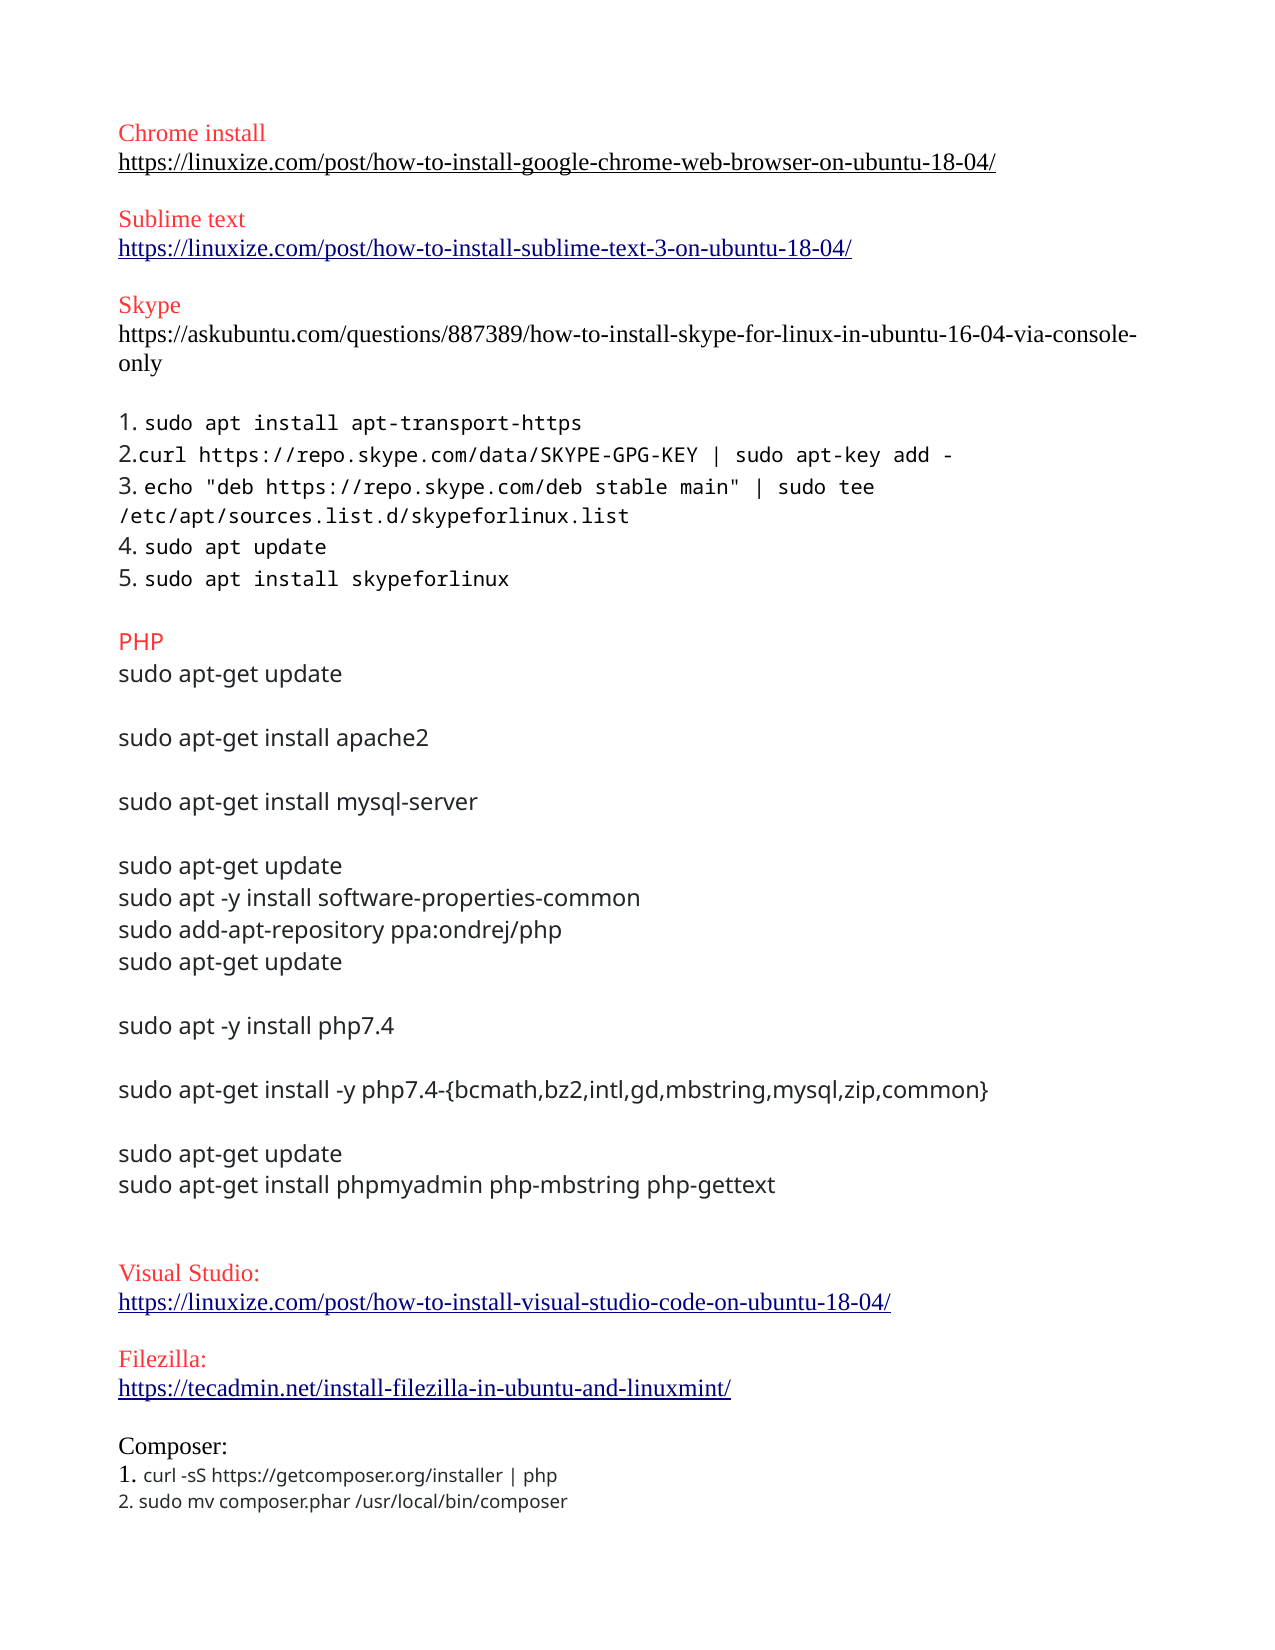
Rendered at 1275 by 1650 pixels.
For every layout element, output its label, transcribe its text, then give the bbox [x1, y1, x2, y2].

text 3. echo "deb https://repo.skype.com/deb stable main" | sudo tee /etc/apt/sources.list.d/skypeforlinux.list [118, 469, 1157, 529]
text sudo apt -y install software-properties-common [118, 881, 1157, 913]
text https://askubuntu.com/questions/887389/how-to-install-skype-for-linux-in-ubuntu-16-04-via-console-only [118, 319, 1157, 377]
text sudo apt-get update [118, 1137, 1157, 1169]
text Visual Studio: [118, 1258, 1157, 1287]
text 4. sudo apt update [118, 529, 1157, 561]
text 1. curl -sS https://getcomposer.org/installer | php [118, 1459, 1157, 1488]
text sudo apt-get install -y php7.4-{bcmath,bz2,intl,gd,mbstring,mysql,zip,common} [118, 1073, 1157, 1105]
text 5. sudo apt install skypeforlinux [118, 561, 1157, 593]
text https://linuxize.com/post/how-to-install-sublime-text-3-on-ubuntu-18-04/ [118, 233, 1157, 262]
text Skype [118, 291, 1157, 319]
text sudo apt -y install php7.4 [118, 1009, 1157, 1041]
text sudo apt-get update [118, 849, 1157, 881]
text https://linuxize.com/post/how-to-install-google-chrome-web-browser-on-ubuntu-18-04/ [118, 147, 1157, 176]
text sudo apt-get update [118, 945, 1157, 977]
text 1. sudo apt install apt-transport-https [118, 406, 1157, 438]
text https://tecadmin.net/install-filezilla-in-ubuntu-and-linuxmint/ [118, 1373, 1157, 1402]
text https://linuxize.com/post/how-to-install-visual-studio-code-on-ubuntu-18-04/ [118, 1287, 1157, 1316]
text sudo apt-get install mysql-server [118, 785, 1157, 817]
text Chrome install [118, 118, 1157, 147]
text Composer: [118, 1431, 1157, 1459]
text 2.curl https://repo.skype.com/data/SKYPE-GPG-KEY | sudo apt-key add - [118, 438, 1157, 469]
text PHP [118, 625, 1157, 657]
text sudo apt-get install apache2 [118, 721, 1157, 753]
text Sublime text [118, 204, 1157, 233]
text sudo apt-get update [118, 657, 1157, 689]
text sudo apt-get install phpmyadmin php-mbstring php-gettext [118, 1169, 1157, 1201]
text 2. sudo mv composer.phar /usr/local/bin/composer [118, 1488, 1157, 1514]
text Filezilla: [118, 1344, 1157, 1373]
text sudo add-apt-repository ppa:ondrej/php [118, 913, 1157, 945]
